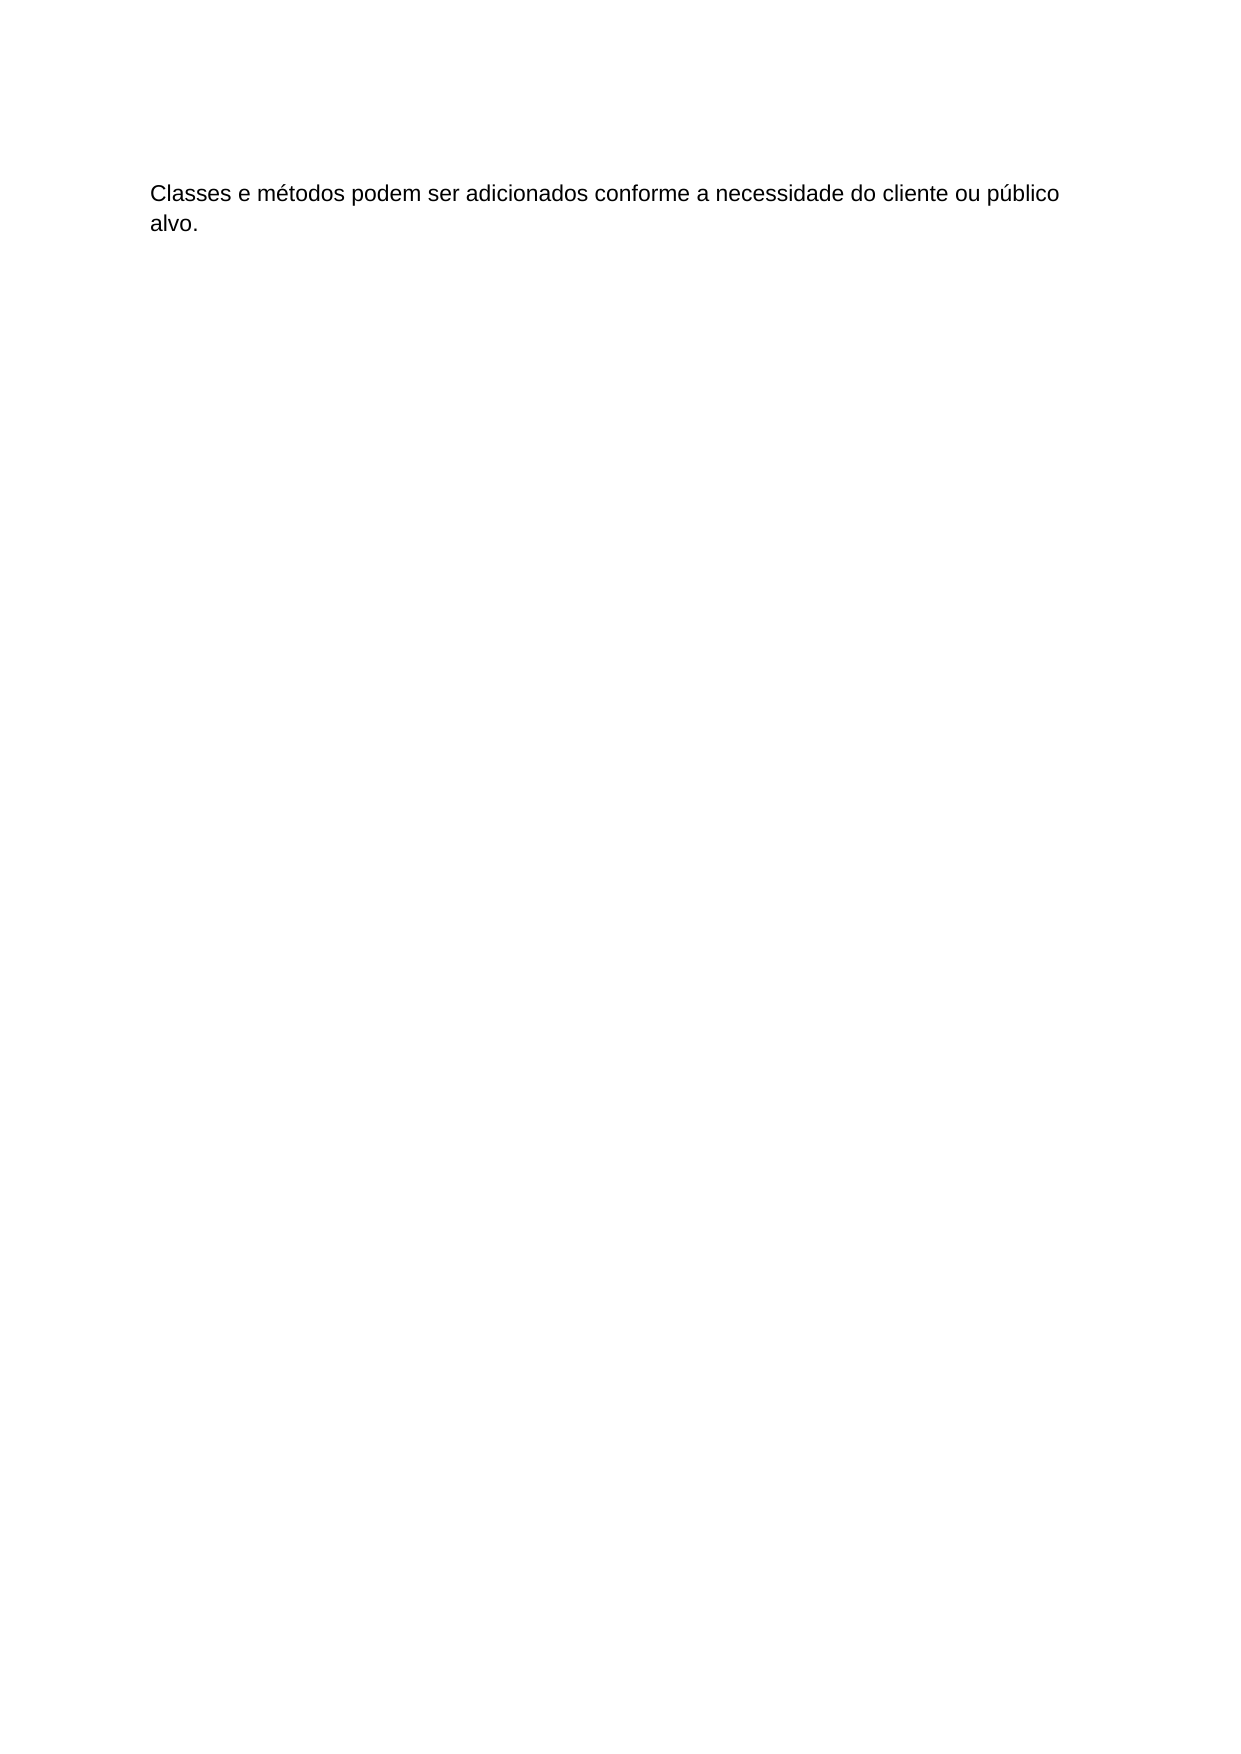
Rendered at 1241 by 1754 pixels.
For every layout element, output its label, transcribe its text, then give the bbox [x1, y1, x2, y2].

text Classes e métodos podem ser adicionados conforme a necessidade do cliente ou público alvo. [150, 180, 1090, 237]
